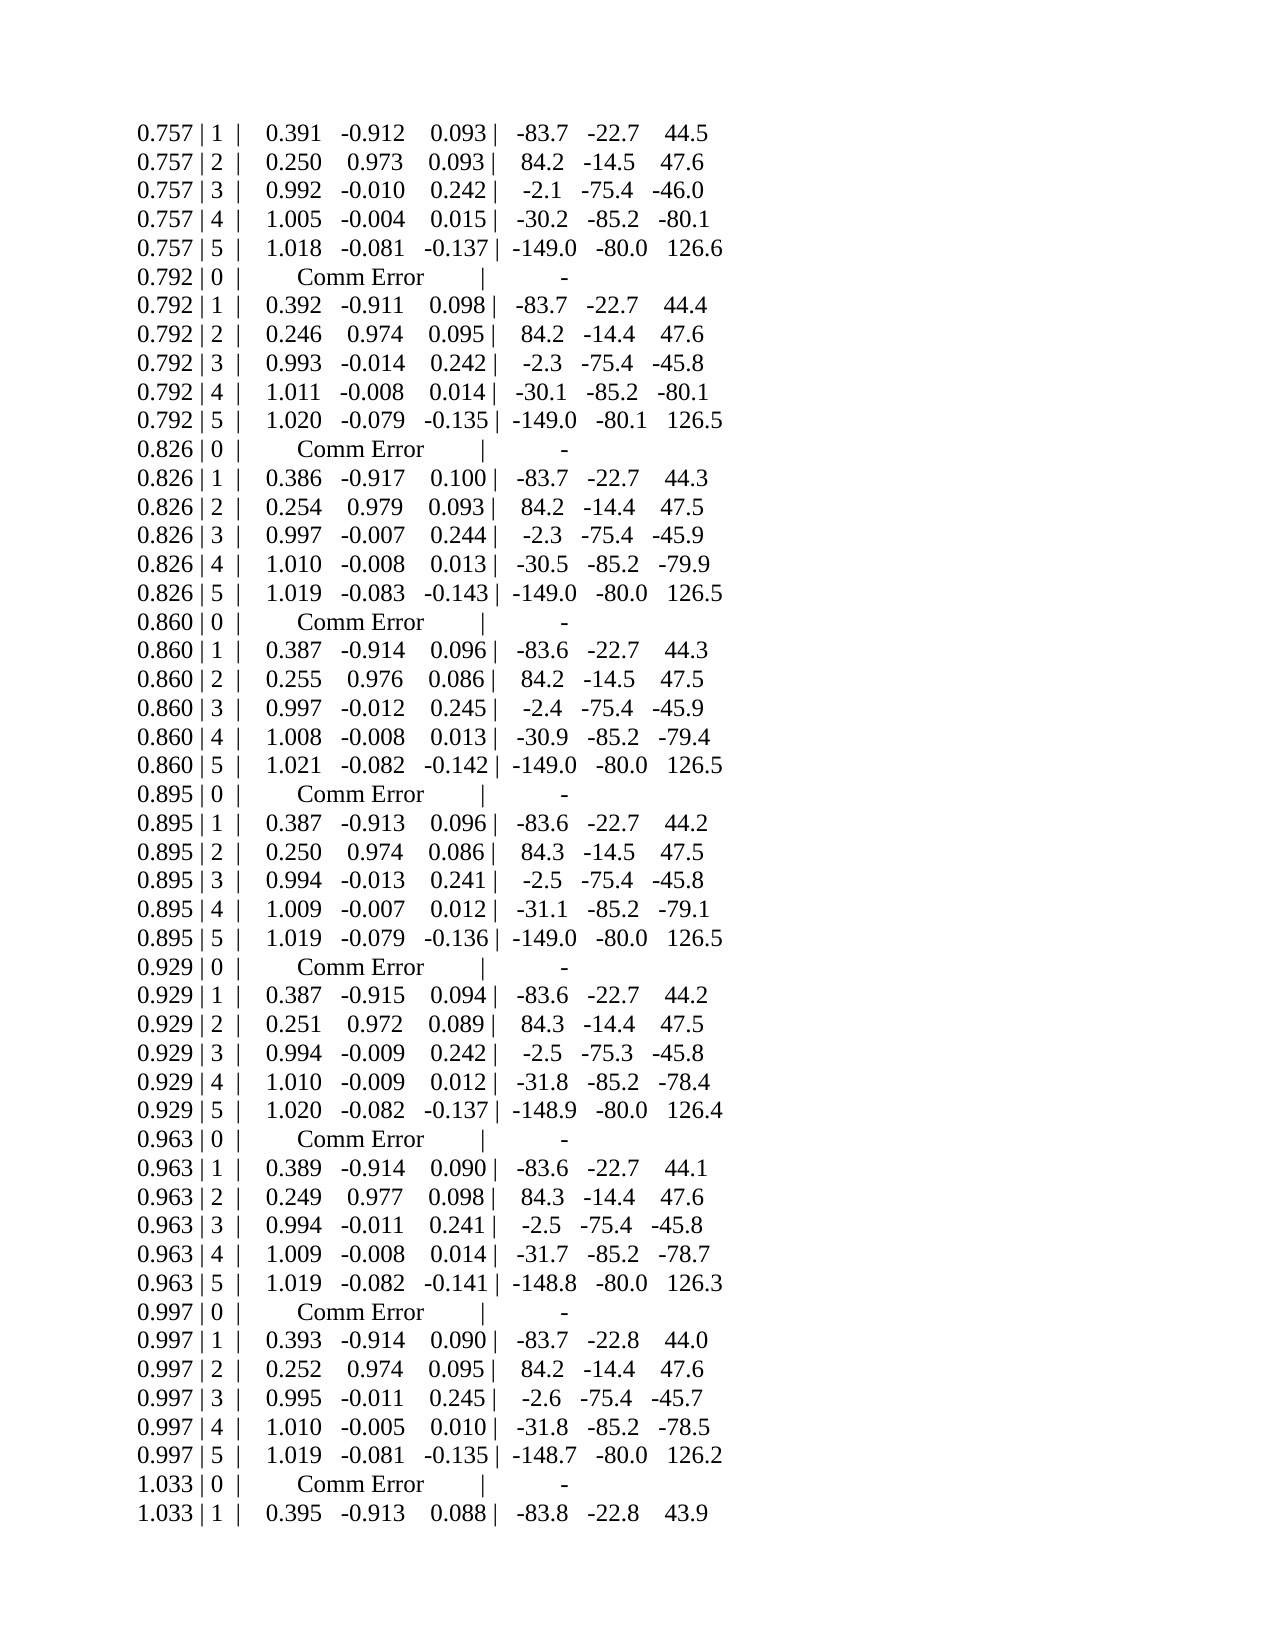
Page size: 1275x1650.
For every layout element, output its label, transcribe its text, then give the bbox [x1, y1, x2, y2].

text 0.997 | 3 | 0.995 -0.011 0.245 | -2.6 -75.4 -45.7 [118, 1383, 1157, 1412]
text 0.929 | 2 | 0.251 0.972 0.089 | 84.3 -14.4 47.5 [118, 1009, 1157, 1038]
text 0.792 | 1 | 0.392 -0.911 0.098 | -83.7 -22.7 44.4 [118, 291, 1157, 319]
text 0.895 | 0 | Comm Error | - [118, 779, 1157, 808]
text 0.929 | 5 | 1.020 -0.082 -0.137 | -148.9 -80.0 126.4 [118, 1096, 1157, 1124]
text 0.963 | 3 | 0.994 -0.011 0.241 | -2.5 -75.4 -45.8 [118, 1211, 1157, 1239]
text 0.860 | 3 | 0.997 -0.012 0.245 | -2.4 -75.4 -45.9 [118, 693, 1157, 722]
text 0.757 | 2 | 0.250 0.973 0.093 | 84.2 -14.5 47.6 [118, 147, 1157, 176]
text 0.792 | 5 | 1.020 -0.079 -0.135 | -149.0 -80.1 126.5 [118, 406, 1157, 434]
text 0.792 | 2 | 0.246 0.974 0.095 | 84.2 -14.4 47.6 [118, 319, 1157, 348]
text 0.826 | 5 | 1.019 -0.083 -0.143 | -149.0 -80.0 126.5 [118, 578, 1157, 607]
text 0.826 | 0 | Comm Error | - [118, 434, 1157, 463]
text 0.963 | 1 | 0.389 -0.914 0.090 | -83.6 -22.7 44.1 [118, 1153, 1157, 1182]
text 0.963 | 2 | 0.249 0.977 0.098 | 84.3 -14.4 47.6 [118, 1182, 1157, 1211]
text 0.895 | 5 | 1.019 -0.079 -0.136 | -149.0 -80.0 126.5 [118, 923, 1157, 952]
text 0.929 | 1 | 0.387 -0.915 0.094 | -83.6 -22.7 44.2 [118, 981, 1157, 1009]
text 0.929 | 0 | Comm Error | - [118, 952, 1157, 981]
text 0.860 | 0 | Comm Error | - [118, 607, 1157, 636]
text 0.895 | 2 | 0.250 0.974 0.086 | 84.3 -14.5 47.5 [118, 837, 1157, 866]
text 0.757 | 1 | 0.391 -0.912 0.093 | -83.7 -22.7 44.5 [118, 118, 1157, 147]
text 0.860 | 5 | 1.021 -0.082 -0.142 | -149.0 -80.0 126.5 [118, 751, 1157, 779]
text 0.997 | 4 | 1.010 -0.005 0.010 | -31.8 -85.2 -78.5 [118, 1412, 1157, 1441]
text 0.895 | 4 | 1.009 -0.007 0.012 | -31.1 -85.2 -79.1 [118, 894, 1157, 923]
text 0.826 | 1 | 0.386 -0.917 0.100 | -83.7 -22.7 44.3 [118, 463, 1157, 492]
text 0.963 | 5 | 1.019 -0.082 -0.141 | -148.8 -80.0 126.3 [118, 1268, 1157, 1297]
text 0.860 | 2 | 0.255 0.976 0.086 | 84.2 -14.5 47.5 [118, 664, 1157, 693]
text 0.963 | 4 | 1.009 -0.008 0.014 | -31.7 -85.2 -78.7 [118, 1239, 1157, 1268]
text 0.757 | 4 | 1.005 -0.004 0.015 | -30.2 -85.2 -80.1 [118, 204, 1157, 233]
text 0.929 | 3 | 0.994 -0.009 0.242 | -2.5 -75.3 -45.8 [118, 1038, 1157, 1067]
text 1.033 | 0 | Comm Error | - [118, 1469, 1157, 1498]
text 0.997 | 5 | 1.019 -0.081 -0.135 | -148.7 -80.0 126.2 [118, 1441, 1157, 1469]
text 0.792 | 3 | 0.993 -0.014 0.242 | -2.3 -75.4 -45.8 [118, 348, 1157, 377]
text 0.826 | 3 | 0.997 -0.007 0.244 | -2.3 -75.4 -45.9 [118, 521, 1157, 549]
text 0.792 | 4 | 1.011 -0.008 0.014 | -30.1 -85.2 -80.1 [118, 377, 1157, 406]
text 0.826 | 2 | 0.254 0.979 0.093 | 84.2 -14.4 47.5 [118, 492, 1157, 521]
text 0.895 | 3 | 0.994 -0.013 0.241 | -2.5 -75.4 -45.8 [118, 866, 1157, 894]
text 0.826 | 4 | 1.010 -0.008 0.013 | -30.5 -85.2 -79.9 [118, 549, 1157, 578]
text 0.963 | 0 | Comm Error | - [118, 1124, 1157, 1153]
text 0.792 | 0 | Comm Error | - [118, 262, 1157, 291]
text 0.757 | 5 | 1.018 -0.081 -0.137 | -149.0 -80.0 126.6 [118, 233, 1157, 262]
text 0.997 | 2 | 0.252 0.974 0.095 | 84.2 -14.4 47.6 [118, 1354, 1157, 1383]
text 1.033 | 1 | 0.395 -0.913 0.088 | -83.8 -22.8 43.9 [118, 1498, 1157, 1527]
text 0.997 | 0 | Comm Error | - [118, 1297, 1157, 1326]
text 0.860 | 4 | 1.008 -0.008 0.013 | -30.9 -85.2 -79.4 [118, 722, 1157, 751]
text 0.860 | 1 | 0.387 -0.914 0.096 | -83.6 -22.7 44.3 [118, 636, 1157, 664]
text 0.895 | 1 | 0.387 -0.913 0.096 | -83.6 -22.7 44.2 [118, 808, 1157, 837]
text 0.997 | 1 | 0.393 -0.914 0.090 | -83.7 -22.8 44.0 [118, 1326, 1157, 1354]
text 0.757 | 3 | 0.992 -0.010 0.242 | -2.1 -75.4 -46.0 [118, 176, 1157, 204]
text 0.929 | 4 | 1.010 -0.009 0.012 | -31.8 -85.2 -78.4 [118, 1067, 1157, 1096]
